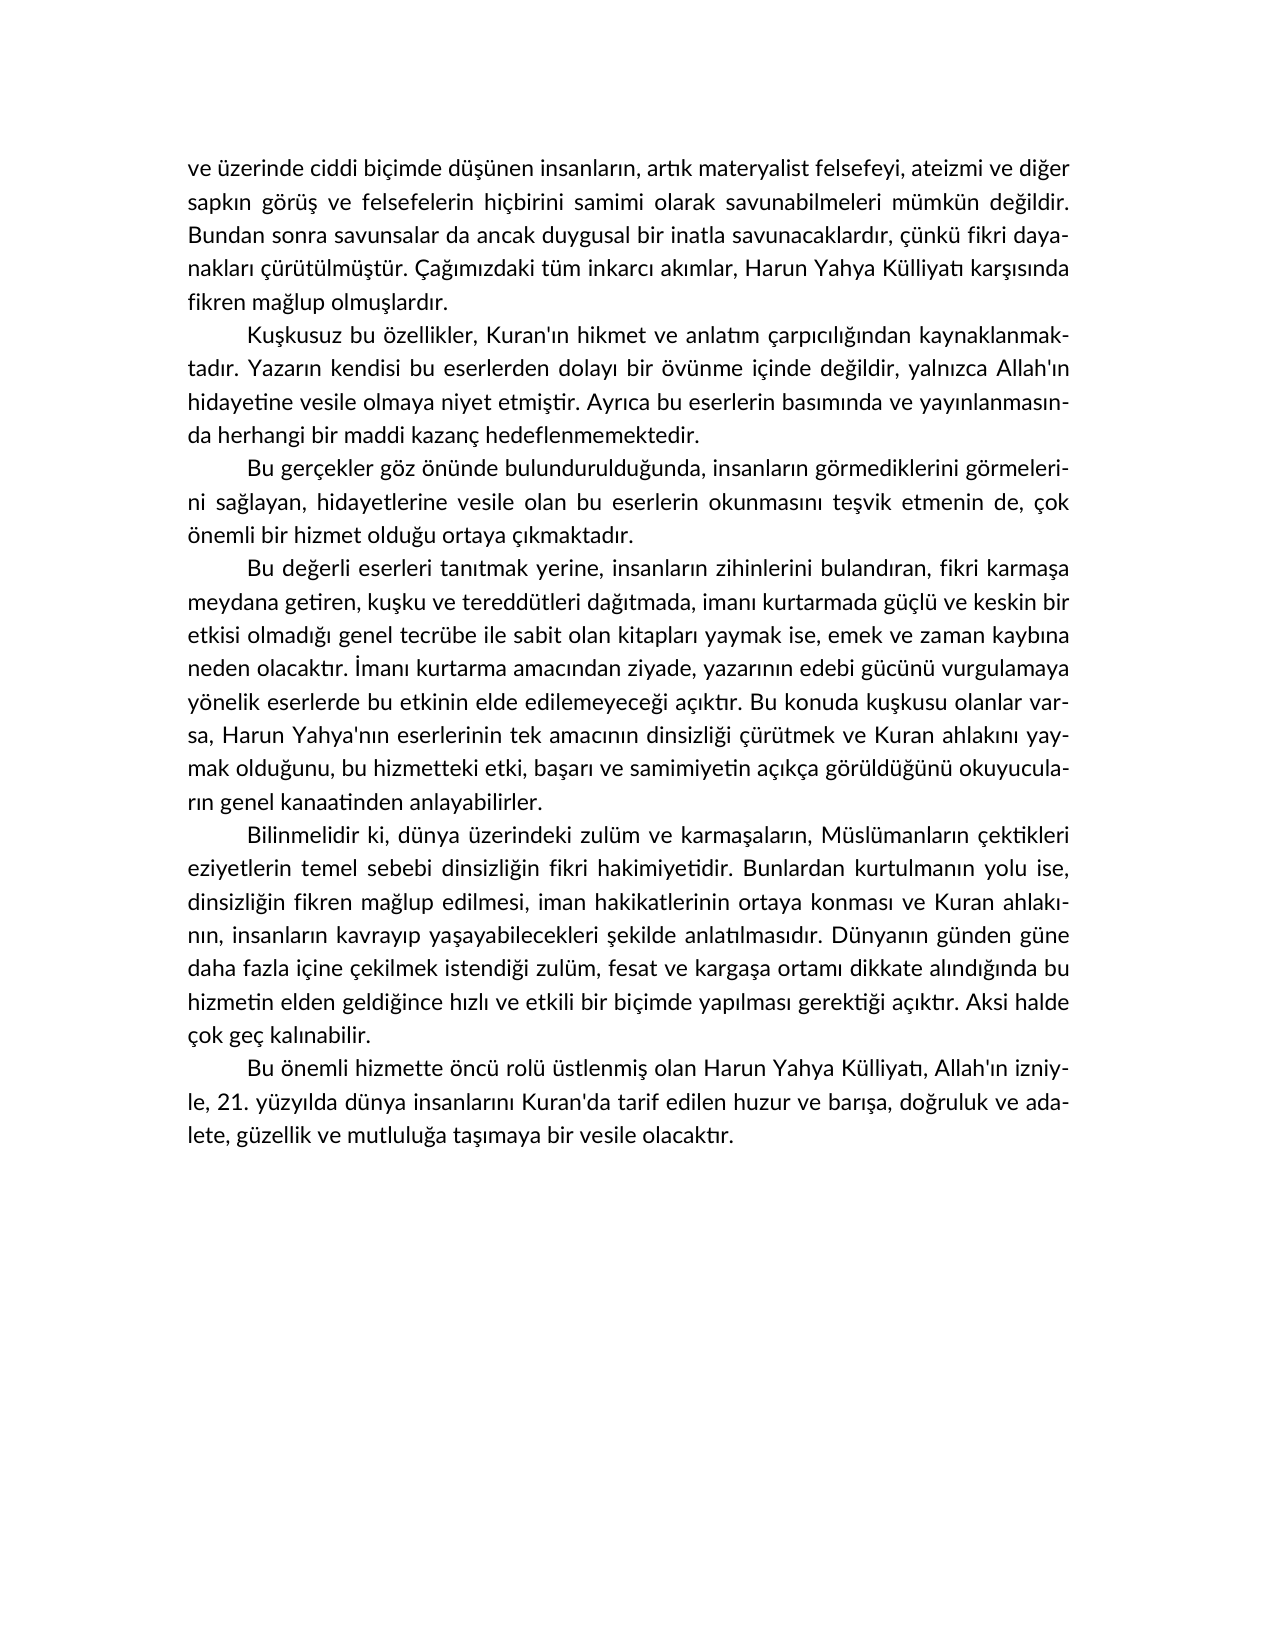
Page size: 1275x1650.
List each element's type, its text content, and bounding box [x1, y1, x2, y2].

text Kuş­ku­suz bu özel­lik­ler, Ku­ran'ın hik­met ve an­la­tım çar­pı­cı­lı­ğın­dan kay­nak­lan­mak­ta­dır. Ya­za­rın ken­di­si bu eser­ler­den do­la­yı bir övün­me için­de de­ğil­dir, yal­nız­ca Al­lah'ın hi­da­ye­ti­ne ve­si­le ol­ma­ya ni­yet et­miş­tir. Ay­rı­ca bu eser­le­rin ba­sı­mın­da ve ya­yın­lan­ma­sın­da her­han­gi bir mad­di ka­zanç he­def­len­me­mek­te­dir. [187, 317, 1070, 450]
text Bu de­ğer­li eser­le­ri ta­nıt­mak ye­ri­ne, in­san­la­rın zi­hin­le­ri­ni bu­lan­dı­ran, fik­ri kar­ma­şa mey­da­na ge­ti­ren, kuş­ku ve te­red­düt­le­ri da­ğıt­ma­da, ima­nı kur­tar­ma­da güç­lü ve kes­kin bir et­ki­si ol­ma­dı­ğı ge­nel tec­rü­be ile sa­bit olan ki­tap­la­rı yay­mak ise, emek ve za­man kay­bı­na ne­den ola­cak­tır. İma­nı kur­tar­ma ama­cın­dan zi­ya­de, ya­za­rı­nın ede­bi gü­cü­nü vur­gu­la­ma­ya yö­ne­lik eser­ler­de bu et­ki­nin el­de edi­le­me­ye­ce­ği açık­tır. Bu ko­nu­da kuş­ku­su olan­lar var­sa, Ha­run Yah­ya'nın eser­le­ri­nin tek ama­cı­nın din­siz­li­ği çü­rüt­mek ve Ku­ran ah­la­kı­nı yay­mak ol­du­ğu­nu, bu hiz­met­te­ki et­ki, ba­şa­rı ve sa­mi­mi­ye­tin açık­ça gö­rül­dü­ğü­nü oku­yu­cu­la­rın ge­nel ka­na­atin­den an­la­ya­bi­lir­ler. [187, 550, 1070, 817]
text ve üze­rin­de cid­di bi­çim­de dü­şü­nen in­san­la­rın, ar­tık ma­ter­ya­list fel­se­fe­yi, ate­iz­mi ve di­ğer sap­kın gö­rüş ve fel­se­fe­le­rin hiç­bi­ri­ni sa­mi­mi ola­rak sa­vu­na­bil­me­le­ri müm­kün de­ğil­dir. Bun­dan son­ra sa­vun­sa­lar da an­cak duy­gu­sal bir inat­la sa­vu­na­cak­lar­dır, çün­kü fik­ri da­ya­nak­la­rı çü­rü­tül­müş­tür. Ça­ğı­mız­da­ki tüm in­kar­cı akım­lar, Ha­run Yah­ya Kül­li­ya­tı kar­şı­sın­da fik­ren mağ­lup ol­muş­lar­dır. [187, 150, 1070, 317]
text Bi­lin­me­li­dir ki, dün­ya üze­rin­de­ki zu­lüm ve kar­ma­şa­la­rın, Müs­lü­man­la­rın çek­tik­le­ri ezi­yet­le­rin te­mel se­be­bi din­siz­li­ğin fik­ri ha­ki­mi­ye­ti­dir. Bun­lar­dan kur­tul­ma­nın yo­lu ise, din­siz­li­ğin fik­ren mağ­lup edil­me­si, iman ha­ki­kat­le­ri­nin or­ta­ya kon­ma­sı ve Ku­ran ah­la­kı­nın, in­san­la­rın kav­ra­yıp ya­şa­ya­bi­le­cek­le­ri şe­kil­de an­la­tıl­ma­sı­dır. Dün­ya­nın gün­den gü­ne da­ha faz­la içi­ne çe­kil­mek is­ten­di­ği zu­lüm, fe­sat ve kar­ga­şa or­ta­mı dik­ka­te alın­dı­ğın­da bu hiz­me­tin el­den gel­di­ğin­ce hız­lı ve et­ki­li bir bi­çim­de ya­pıl­ma­sı ge­rek­ti­ği açık­tır. Ak­si hal­de çok geç ka­lı­na­bi­lir. [187, 817, 1070, 1050]
text Bu önem­li hiz­met­te ön­cü ro­lü üst­len­miş olan Ha­run Yah­ya Kül­li­ya­tı, Allah'ın iz­niy­le, 21. yüz­yıl­da dün­ya in­san­la­rı­nı Ku­ran'da ta­rif edi­len hu­zur ve ba­rı­şa, doğ­ru­luk ve ada­le­te, gü­zel­lik ve mut­lu­lu­ğa ta­şı­ma­ya bir ve­si­le ola­cak­tır. [187, 1050, 1070, 1150]
text Bu ger­çek­ler göz önün­de bu­lun­du­rul­du­ğun­da, in­san­la­rın gör­me­dik­le­ri­ni gör­me­le­ri­ni sağ­la­yan, hi­da­yet­le­ri­ne ve­si­le olan bu eser­le­rin okun­ma­sı­nı teş­vik et­me­nin de, çok önem­li bir hiz­met ol­du­ğu or­ta­ya çık­mak­ta­dır. [187, 450, 1070, 550]
